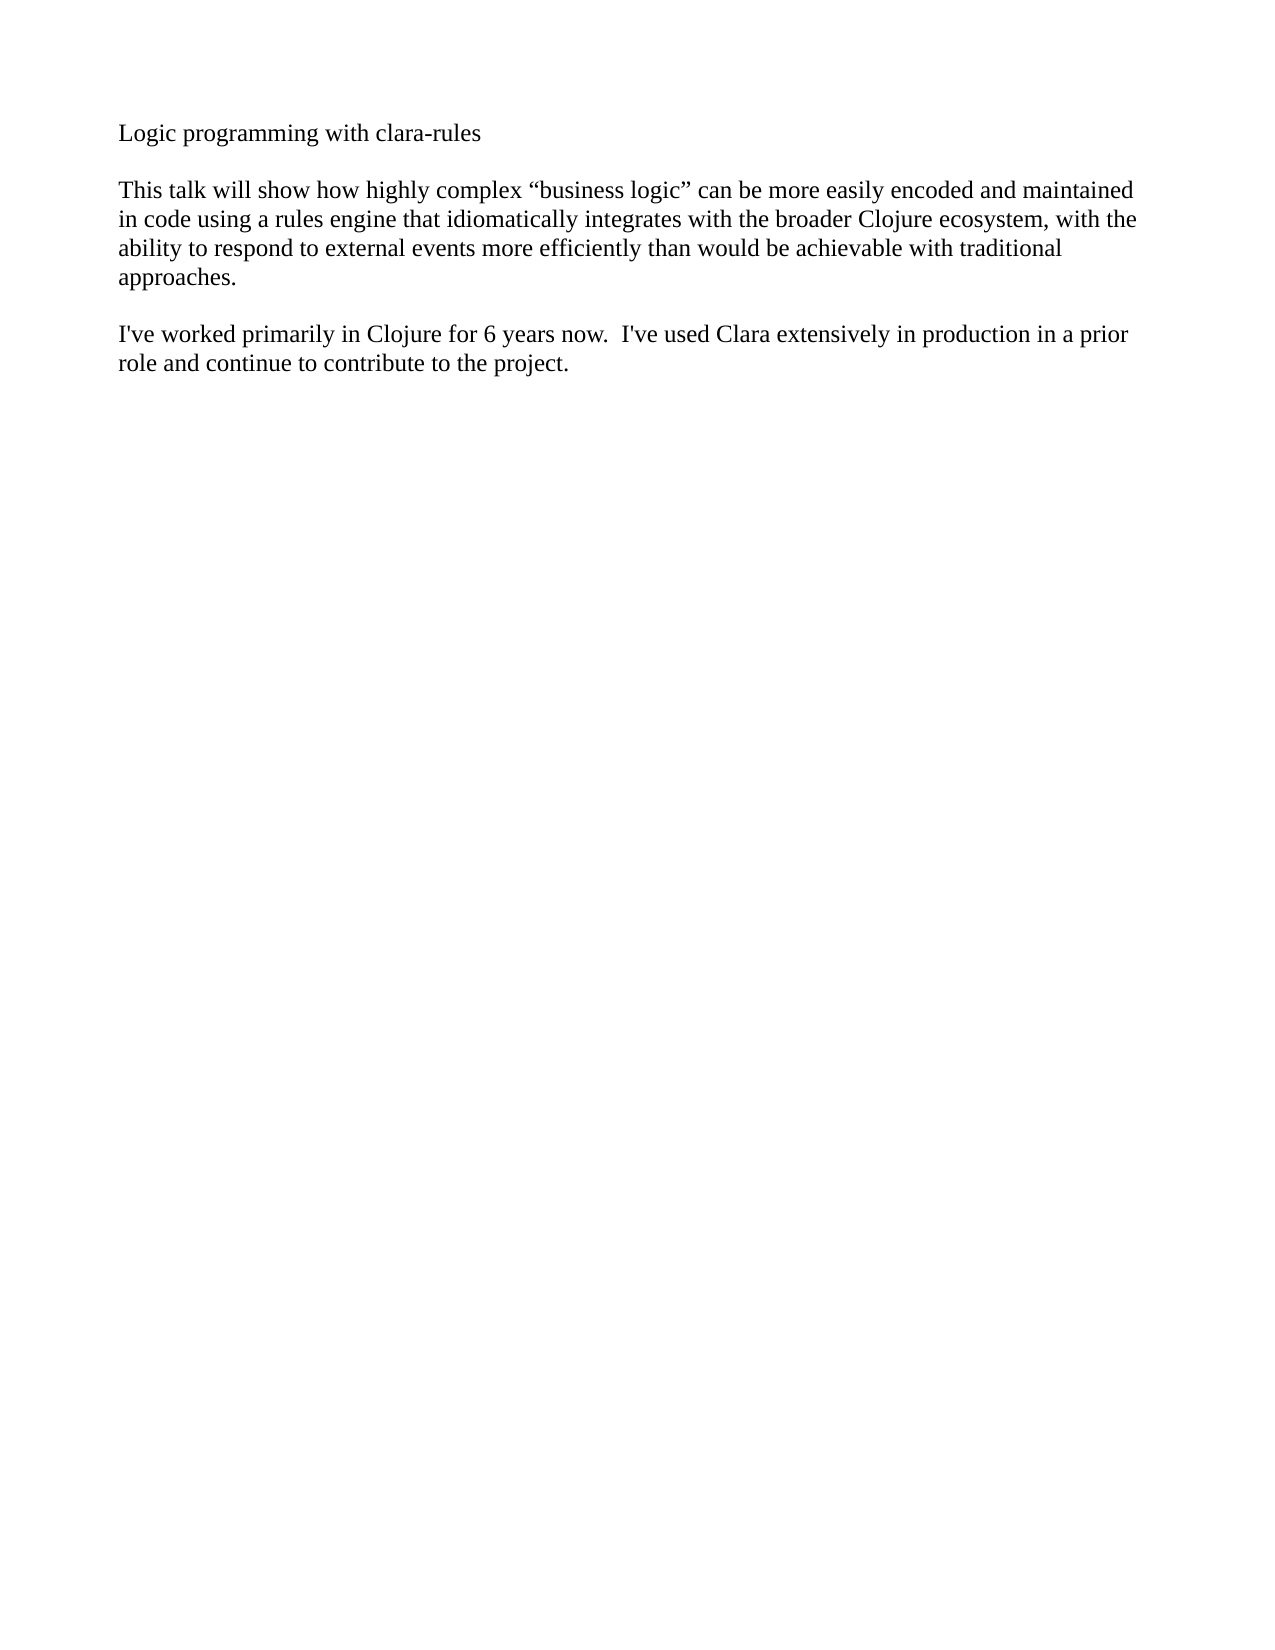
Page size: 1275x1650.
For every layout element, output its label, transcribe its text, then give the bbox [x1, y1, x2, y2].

text Logic programming with clara-rules [118, 118, 1157, 147]
text I've worked primarily in Clojure for 6 years now. I've used Clara extensively in production in a prior role and continue to contribute to the project. [118, 319, 1157, 377]
text This talk will show how highly complex “business logic” can be more easily encoded and maintained in code using a rules engine that idiomatically integrates with the broader Clojure ecosystem, with the ability to respond to external events more efficiently than would be achievable with traditional approaches. [118, 176, 1157, 291]
